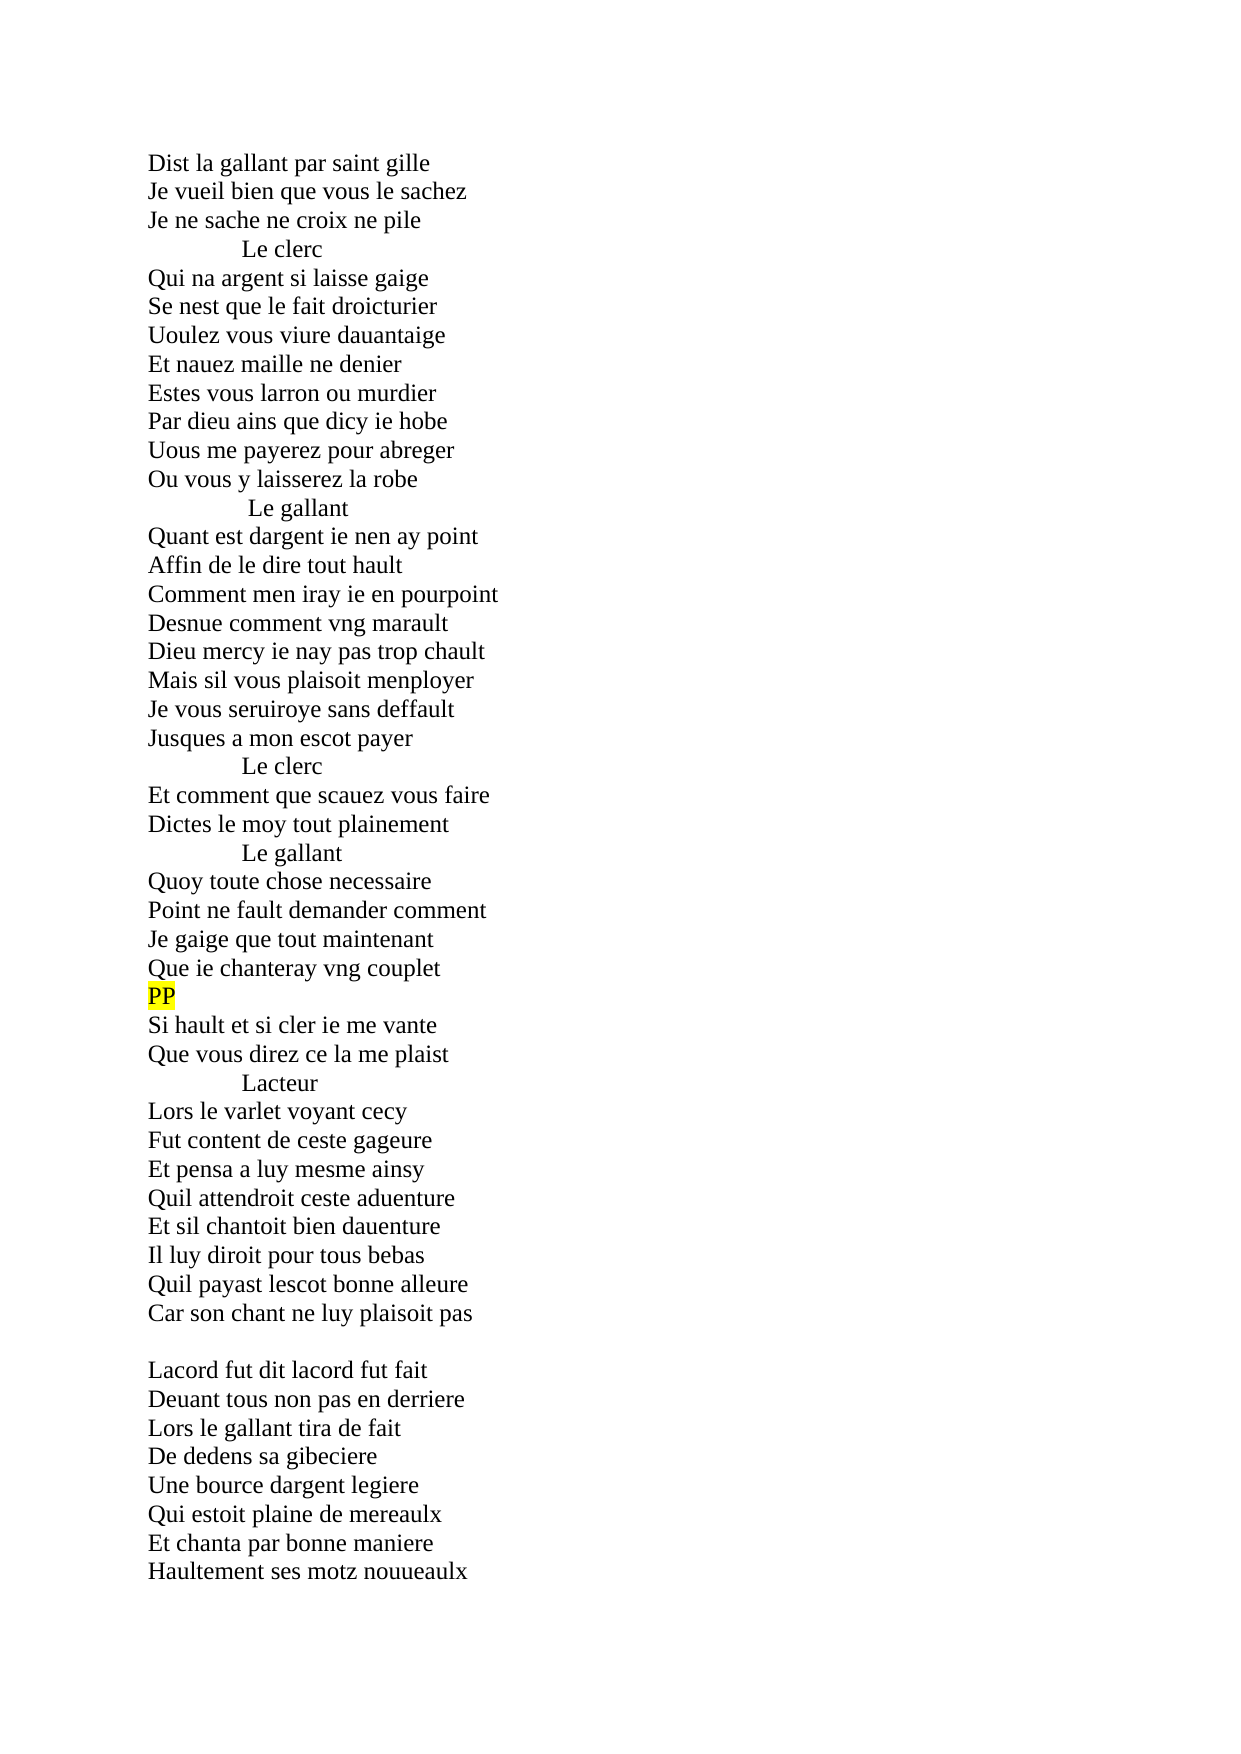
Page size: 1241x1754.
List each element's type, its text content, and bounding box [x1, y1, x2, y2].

text Et sil chantoit bien dauenture [148, 1211, 1093, 1240]
text Quil payast lescot bonne alleure [148, 1269, 1093, 1298]
text Haultement ses motz nouueaulx [148, 1556, 1093, 1585]
text Il luy diroit pour tous bebas [148, 1240, 1093, 1269]
text Dieu mercy ie nay pas trop chault [148, 636, 1093, 665]
text Qui na argent si laisse gaige [148, 263, 1093, 291]
text Et nauez maille ne denier [148, 349, 1093, 378]
text Et pensa a luy mesme ainsy [148, 1154, 1093, 1183]
text Qui estoit plaine de mereaulx [148, 1499, 1093, 1528]
text Lors le varlet voyant cecy [148, 1096, 1093, 1125]
text Que vous direz ce la me plaist [148, 1039, 1093, 1068]
text Point ne fault demander comment [148, 895, 1093, 924]
text PP [148, 981, 1093, 1010]
text Quil attendroit ceste aduenture [148, 1183, 1093, 1211]
text Car son chant ne luy plaisoit pas [148, 1298, 1093, 1326]
text Estes vous larron ou murdier [148, 378, 1093, 406]
text Et chanta par bonne maniere [148, 1528, 1093, 1556]
text Lacord fut dit lacord fut fait [148, 1355, 1093, 1384]
text Lors le gallant tira de fait [148, 1413, 1093, 1441]
text Mais sil vous plaisoit menployer [148, 665, 1093, 694]
text Quoy toute chose necessaire [148, 866, 1093, 895]
text De dedens sa gibeciere [148, 1441, 1093, 1470]
text Uous me payerez pour abreger [148, 435, 1093, 464]
text Ou vous y laisserez la robe [148, 464, 1093, 493]
text Et comment que scauez vous faire [148, 780, 1093, 809]
text Desnue comment vng marault [148, 608, 1093, 636]
text Par dieu ains que dicy ie hobe [148, 406, 1093, 435]
text Je vous seruiroye sans deffault [148, 694, 1093, 723]
text Dist la gallant par saint gille [148, 148, 1093, 176]
text Affin de le dire tout hault [148, 550, 1093, 579]
text Quant est dargent ie nen ay point [148, 521, 1093, 550]
text Fut content de ceste gageure [148, 1125, 1093, 1154]
text Lacteur [148, 1068, 1093, 1096]
text Le gallant [148, 838, 1093, 866]
text Le clerc [148, 234, 1093, 263]
text Je vueil bien que vous le sachez [148, 176, 1093, 205]
text Que ie chanteray vng couplet [148, 953, 1093, 981]
text Jusques a mon escot payer [148, 723, 1093, 751]
text Dictes le moy tout plainement [148, 809, 1093, 838]
text Deuant tous non pas en derriere [148, 1384, 1093, 1413]
text Le gallant [148, 493, 1093, 521]
text Uoulez vous viure dauantaige [148, 320, 1093, 349]
text Se nest que le fait droicturier [148, 291, 1093, 320]
text Je gaige que tout maintenant [148, 924, 1093, 953]
text Si hault et si cler ie me vante [148, 1010, 1093, 1039]
text Comment men iray ie en pourpoint [148, 579, 1093, 608]
text Le clerc [148, 751, 1093, 780]
text Je ne sache ne croix ne pile [148, 205, 1093, 234]
text Une bource dargent legiere [148, 1470, 1093, 1499]
